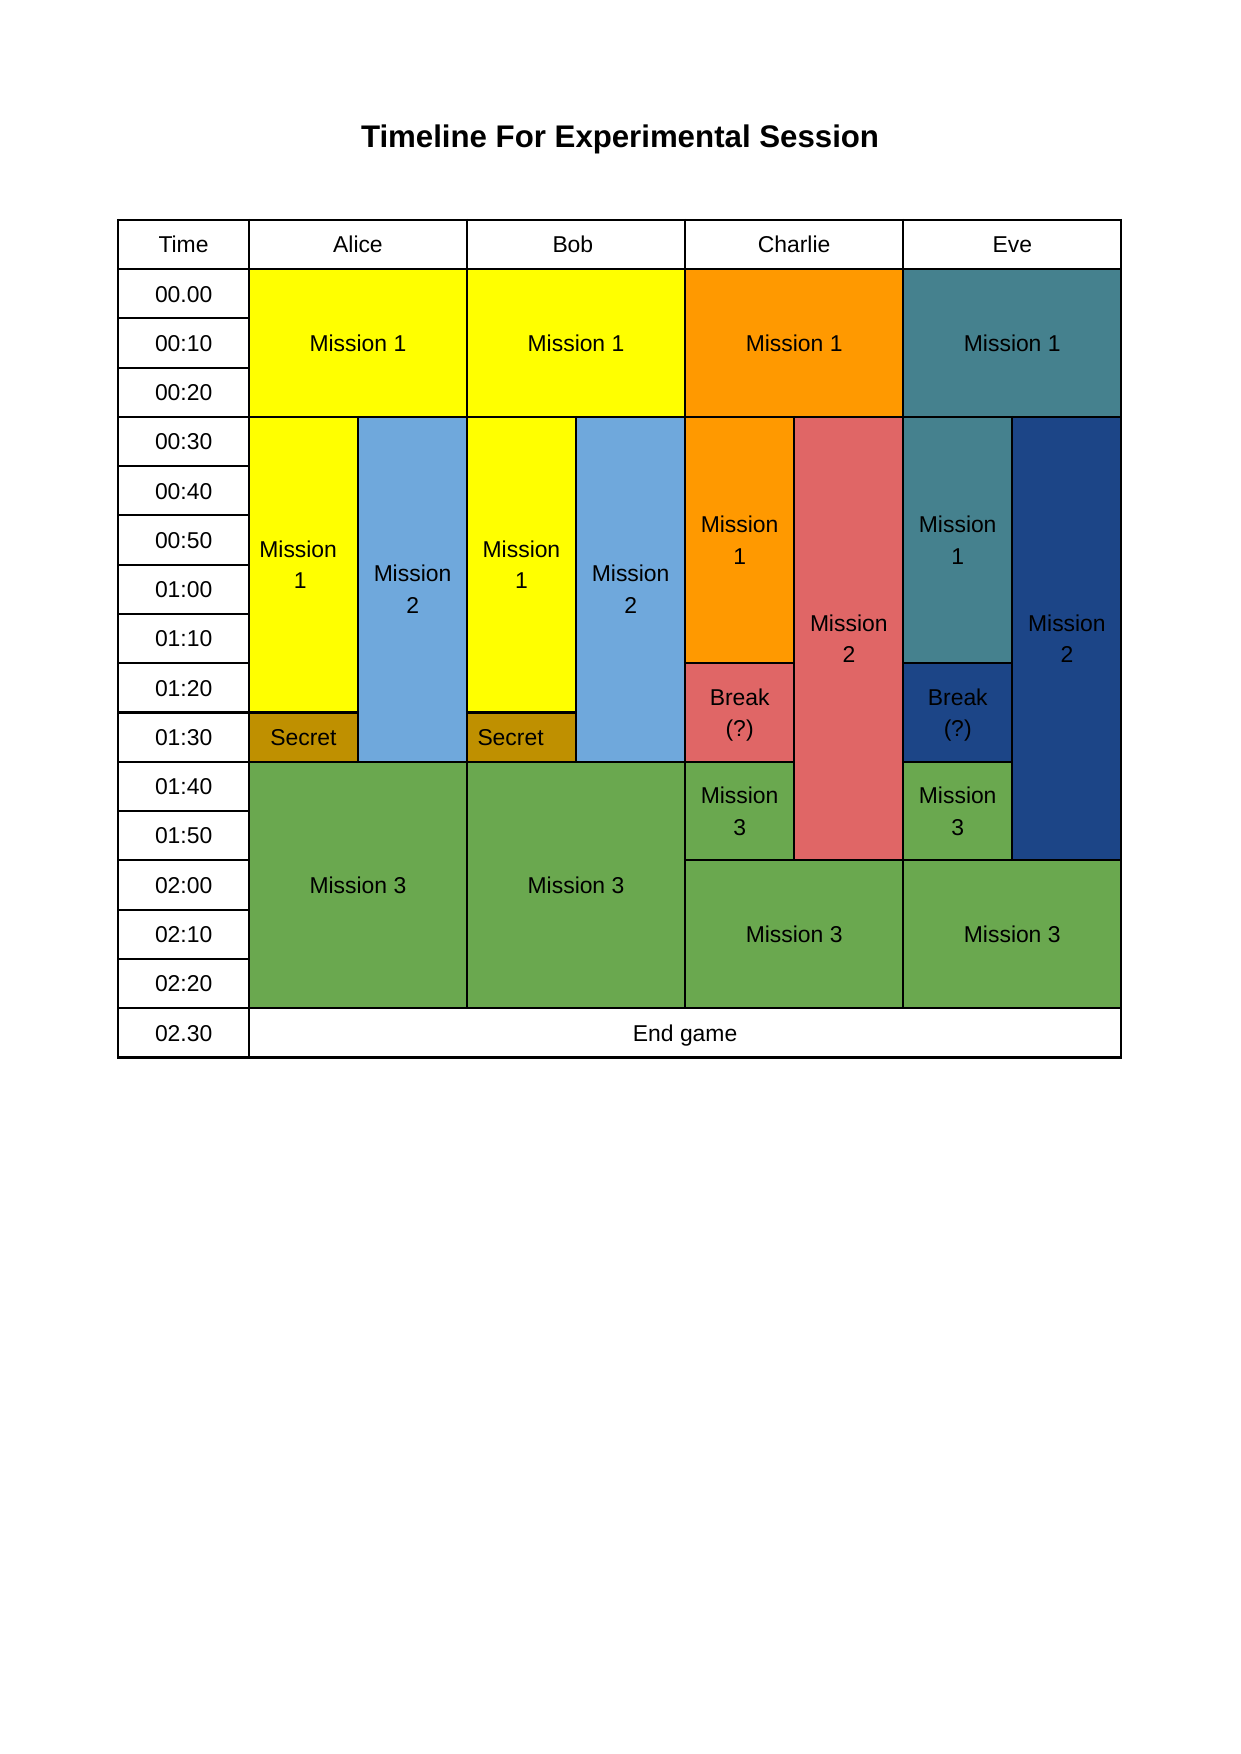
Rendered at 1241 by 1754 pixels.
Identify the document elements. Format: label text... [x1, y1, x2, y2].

table_cell 01:40 [119, 763, 248, 810]
table_cell 02:20 [119, 960, 248, 1007]
table_cell Mission 3 [904, 861, 1120, 1007]
table_cell Mission 1 [250, 270, 466, 416]
table_cell Mission 1 [904, 270, 1120, 416]
table_cell Secret [250, 714, 357, 761]
table_cell 01:00 [119, 566, 248, 613]
table_cell 01:10 [119, 615, 248, 662]
table_cell Mission 3 [686, 763, 793, 859]
table_header Alice [250, 221, 466, 268]
table_cell Secret [468, 714, 575, 761]
table_cell Mission 2 [795, 418, 902, 859]
table_cell Mission 3 [468, 763, 684, 1007]
table_header Bob [468, 221, 684, 268]
table_header Charlie [686, 221, 902, 268]
table_cell 00.00 [119, 270, 248, 317]
table_cell Break (?) [904, 664, 1011, 761]
table_cell Mission 1 [250, 418, 357, 711]
table_cell Mission 3 [904, 763, 1011, 859]
table_cell End game [250, 1009, 1120, 1056]
table_cell Mission 1 [686, 270, 902, 416]
table_cell Mission 1 [904, 418, 1011, 662]
table_cell 00:40 [119, 467, 248, 514]
table_cell Mission 2 [1013, 418, 1120, 859]
text Timeline For Experimental Session [118, 118, 1122, 154]
table_cell 02:00 [119, 861, 248, 908]
table_cell 01:50 [119, 812, 248, 859]
table_cell 00:50 [119, 516, 248, 564]
table_cell Mission 2 [359, 418, 466, 761]
table_cell Break (?) [686, 664, 793, 761]
table_cell Mission 3 [686, 861, 902, 1007]
table_header Eve [904, 221, 1120, 268]
table_cell Mission 3 [250, 763, 466, 1007]
table_cell 00:30 [119, 418, 248, 465]
table_cell 00:20 [119, 369, 248, 416]
table_cell 00:10 [119, 319, 248, 367]
table_cell 01:30 [119, 714, 248, 761]
table_cell Mission 2 [577, 418, 684, 761]
table_header Time [119, 221, 248, 268]
table_cell Mission 1 [468, 418, 575, 711]
table_cell 02:10 [119, 911, 248, 958]
table_cell 02.30 [119, 1009, 248, 1056]
table_cell Mission 1 [468, 270, 684, 416]
table_cell Mission 1 [686, 418, 793, 662]
table_cell 01:20 [119, 664, 248, 711]
